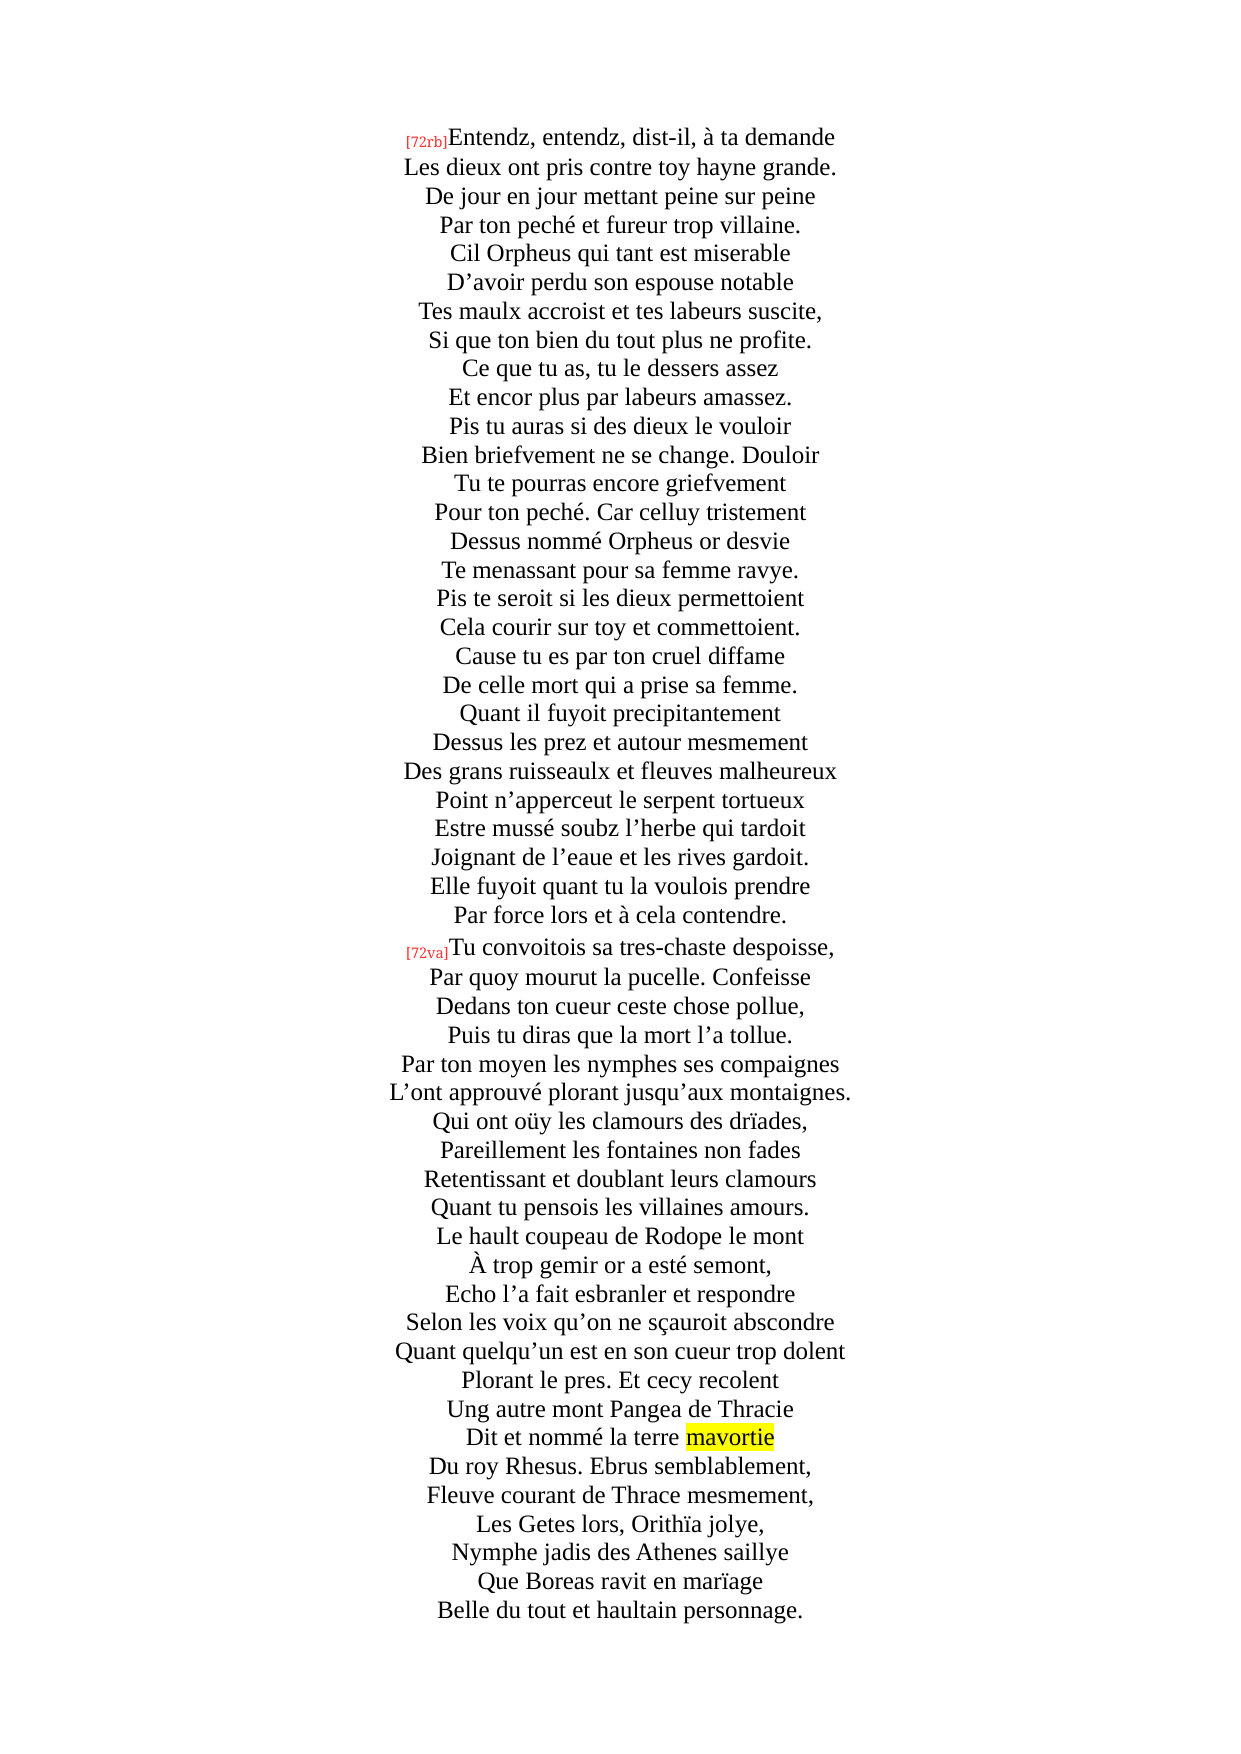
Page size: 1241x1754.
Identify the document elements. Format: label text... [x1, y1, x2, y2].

text Pis tu auras si des dieux le vouloir [118, 411, 1122, 440]
text Le hault coupeau de Rodope le mont [118, 1221, 1122, 1250]
text Et encor plus par labeurs amassez. [118, 382, 1122, 411]
text Ung autre mont Pangea de Thracie [118, 1394, 1122, 1422]
text Tes maulx accroist et tes labeurs suscite, [118, 296, 1122, 325]
text Pareillement les fontaines non fades [118, 1135, 1122, 1164]
text Par ton moyen les nymphes ses compaignes [118, 1049, 1122, 1077]
text Belle du tout et haultain personnage. [118, 1595, 1122, 1624]
text Par ton peché et fureur trop villaine. [118, 210, 1122, 238]
text Retentissant et doublant leurs clamours [118, 1164, 1122, 1192]
text Estre mussé soubz l’herbe qui tardoit [118, 813, 1122, 842]
text Tu te pourras encore griefvement [118, 468, 1122, 497]
text Par force lors et à cela contendre. [118, 900, 1122, 928]
text Que Boreas ravit en marïage [118, 1566, 1122, 1595]
text Quant il fuyoit precipitantement [118, 698, 1122, 727]
text Plorant le pres. Et cecy recolent [118, 1365, 1122, 1394]
text L’ont approuvé plorant jusqu’aux montaignes. [118, 1077, 1122, 1106]
text Quant tu pensois les villaines amours. [118, 1192, 1122, 1221]
text Ce que tu as, tu le dessers assez [118, 353, 1122, 382]
text Les dieux ont pris contre toy hayne grande. [118, 152, 1122, 181]
text Puis tu diras que la mort l’a tollue. [118, 1020, 1122, 1049]
text Nymphe jadis des Athenes saillye [118, 1537, 1122, 1566]
text Cela courir sur toy et commettoient. [118, 612, 1122, 641]
text Selon les voix qu’on ne sçauroit abscondre [118, 1307, 1122, 1336]
text Qui ont oüy les clamours des drïades, [118, 1106, 1122, 1135]
text Pour ton peché. Car celluy tristement [118, 497, 1122, 526]
text Dessus les prez et autour mesmement [118, 727, 1122, 756]
text Cil Orpheus qui tant est miserable [118, 238, 1122, 267]
text Du roy Rhesus. Ebrus semblablement, [118, 1451, 1122, 1480]
text D’avoir perdu son espouse notable [118, 267, 1122, 296]
text Cause tu es par ton cruel diffame [118, 641, 1122, 670]
text [72rb]Entendz, entendz, dist-il, à ta demande [118, 118, 1122, 152]
text [72va]Tu convoitois sa tres-chaste despoisse, [118, 928, 1122, 962]
text Dit et nommé la terre mavortie [118, 1422, 1122, 1451]
text Si que ton bien du tout plus ne profite. [118, 325, 1122, 353]
text Echo l’a fait esbranler et respondre [118, 1279, 1122, 1307]
text Pis te seroit si les dieux permettoient [118, 583, 1122, 612]
text Fleuve courant de Thrace mesmement, [118, 1480, 1122, 1509]
text Elle fuyoit quant tu la voulois prendre [118, 871, 1122, 900]
text À trop gemir or a esté semont, [118, 1250, 1122, 1279]
text Quant quelqu’un est en son cueur trop dolent [118, 1336, 1122, 1365]
text Te menassant pour sa femme ravye. [118, 555, 1122, 583]
text Dessus nommé Orpheus or desvie [118, 526, 1122, 555]
text De celle mort qui a prise sa femme. [118, 670, 1122, 698]
text Point n’apperceut le serpent tortueux [118, 785, 1122, 813]
text Des grans ruisseaulx et fleuves malheureux [118, 756, 1122, 785]
text Dedans ton cueur ceste chose pollue, [118, 991, 1122, 1020]
text Par quoy mourut la pucelle. Confeisse [118, 962, 1122, 991]
text Les Getes lors, Orithïa jolye, [118, 1509, 1122, 1537]
text Joignant de l’eaue et les rives gardoit. [118, 842, 1122, 871]
text De jour en jour mettant peine sur peine [118, 181, 1122, 210]
text Bien briefvement ne se change. Douloir [118, 440, 1122, 468]
